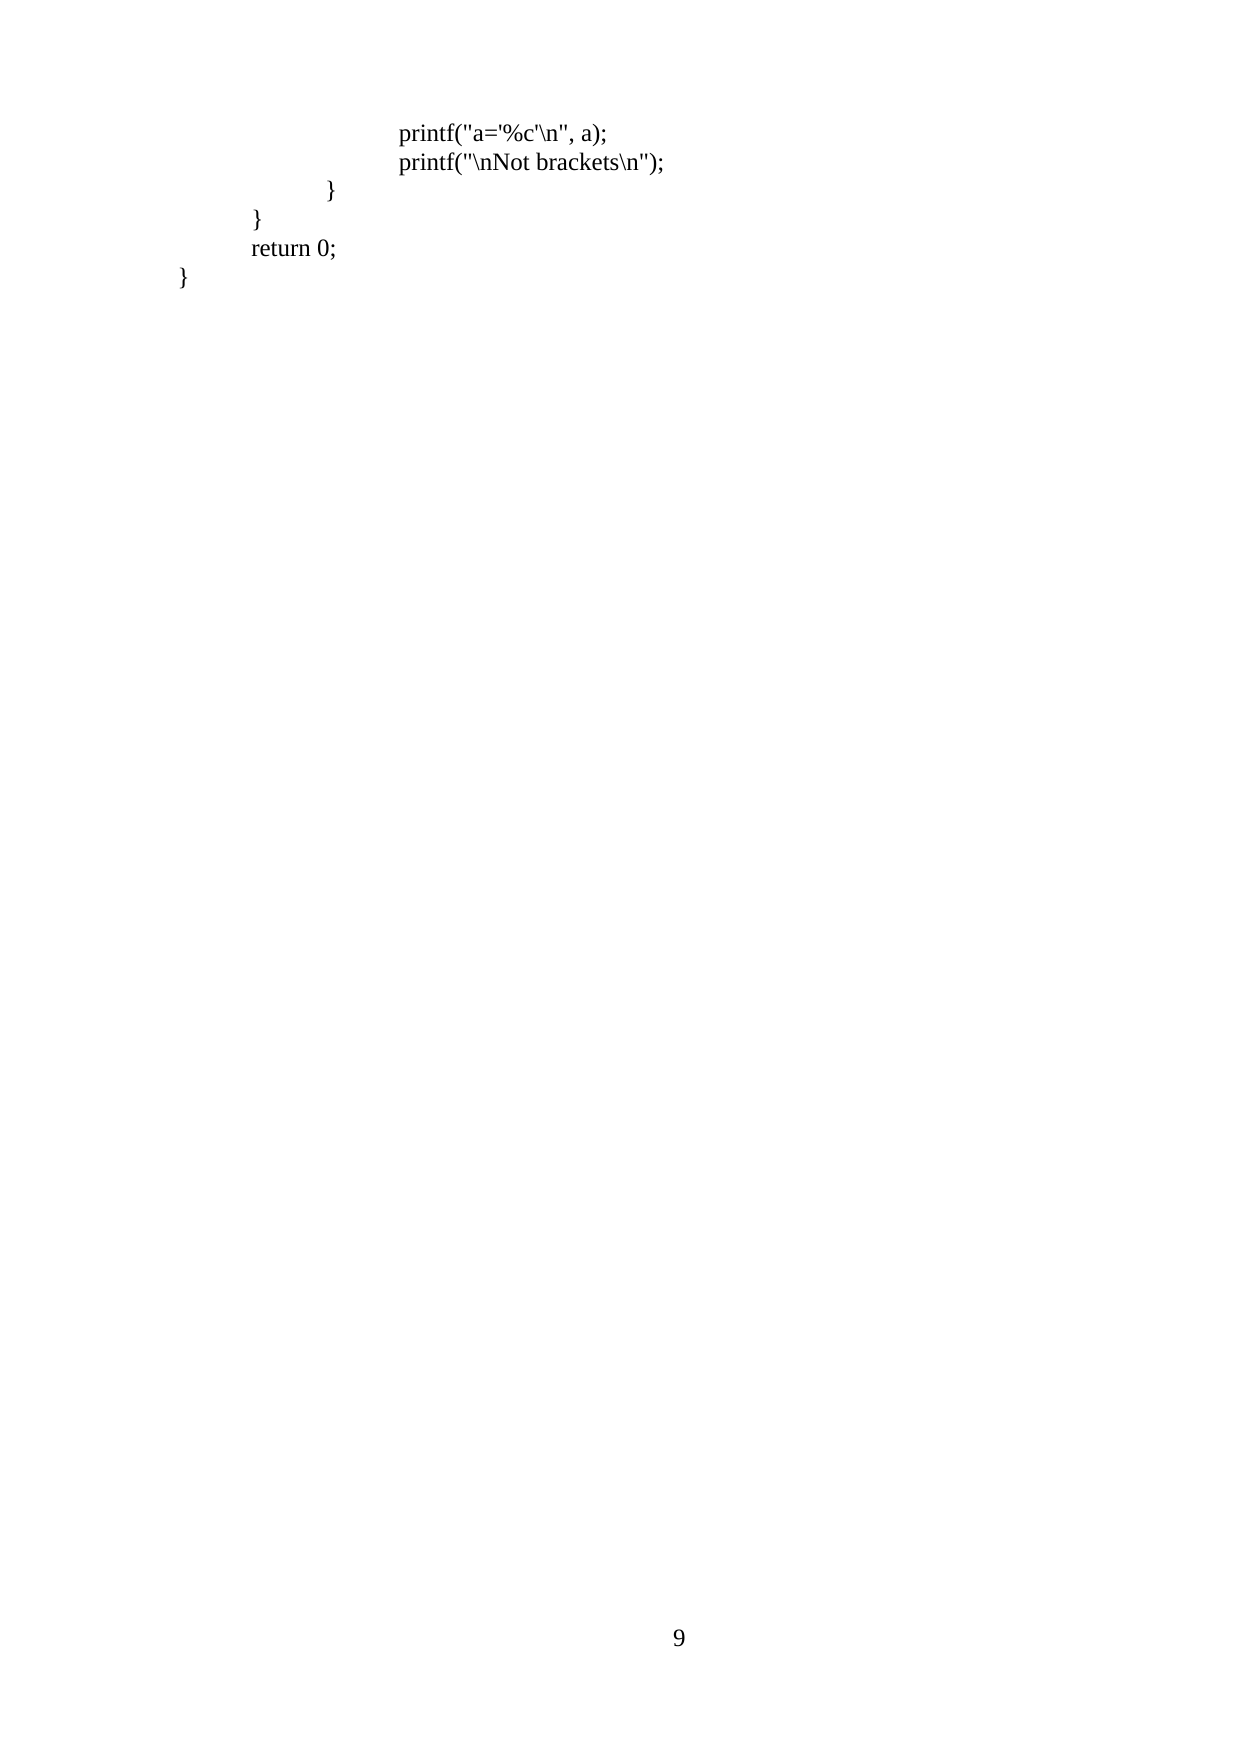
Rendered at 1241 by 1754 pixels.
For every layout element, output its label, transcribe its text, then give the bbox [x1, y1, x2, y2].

text } [177, 262, 1181, 291]
text } [177, 176, 1181, 204]
text } [177, 204, 1181, 233]
text return 0; [177, 233, 1181, 262]
text printf("\nNot brackets\n"); [177, 147, 1181, 176]
text printf("a='%c'\n", a); [177, 118, 1181, 147]
